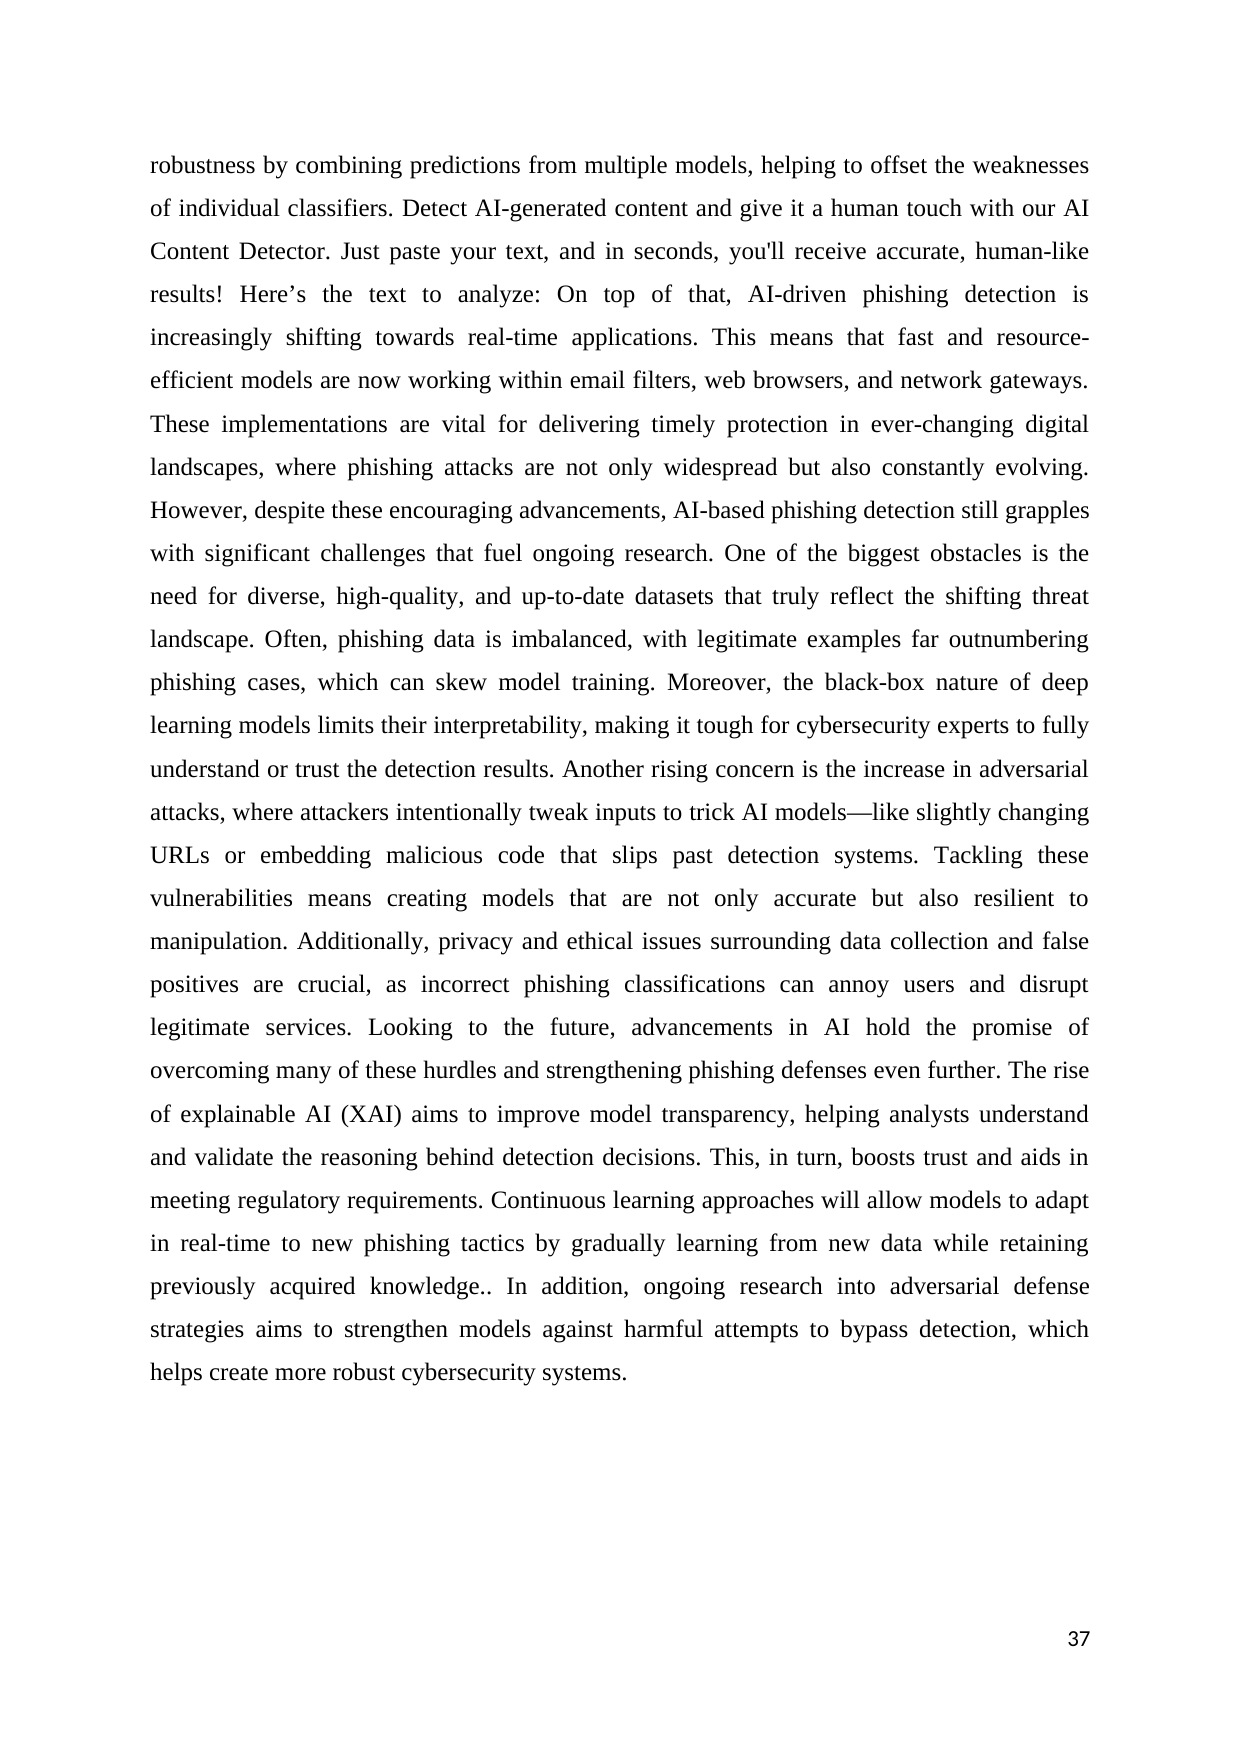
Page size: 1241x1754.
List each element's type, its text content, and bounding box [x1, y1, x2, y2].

text robustness by combining predictions from multiple models, helping to offset the weaknesses of individual classifiers. Detect AI-generated content and give it a human touch with our AI Content Detector. Just paste your text, and in seconds, you'll receive accurate, human-like results! Here’s the text to analyze: On top of that, AI-driven phishing detection is increasingly shifting towards real-time applications. This means that fast and resource-efficient models are now working within email filters, web browsers, and network gateways. These implementations are vital for delivering timely protection in ever-changing digital landscapes, where phishing attacks are not only widespread but also constantly evolving. However, despite these encouraging advancements, AI-based phishing detection still grapples with significant challenges that fuel ongoing research. One of the biggest obstacles is the need for diverse, high-quality, and up-to-date datasets that truly reflect the shifting threat landscape. Often, phishing data is imbalanced, with legitimate examples far outnumbering phishing cases, which can skew model training. Moreover, the black-box nature of deep learning models limits their interpretability, making it tough for cybersecurity experts to fully understand or trust the detection results. Another rising concern is the increase in adversarial attacks, where attackers intentionally tweak inputs to trick AI models—like slightly changing URLs or embedding malicious code that slips past detection systems. Tackling these vulnerabilities means creating models that are not only accurate but also resilient to manipulation. Additionally, privacy and ethical issues surrounding data collection and false positives are crucial, as incorrect phishing classifications can annoy users and disrupt legitimate services. Looking to the future, advancements in AI hold the promise of overcoming many of these hurdles and strengthening phishing defenses even further. The rise of explainable AI (XAI) aims to improve model transparency, helping analysts understand and validate the reasoning behind detection decisions. This, in turn, boosts trust and aids in meeting regulatory requirements. Continuous learning approaches will allow models to adapt in real-time to new phishing tactics by gradually learning from new data while retaining previously acquired knowledge.. In addition, ongoing research into adversarial defense strategies aims to strengthen models against harmful attempts to bypass detection, which helps create more robust cybersecurity systems. [150, 150, 1090, 1386]
